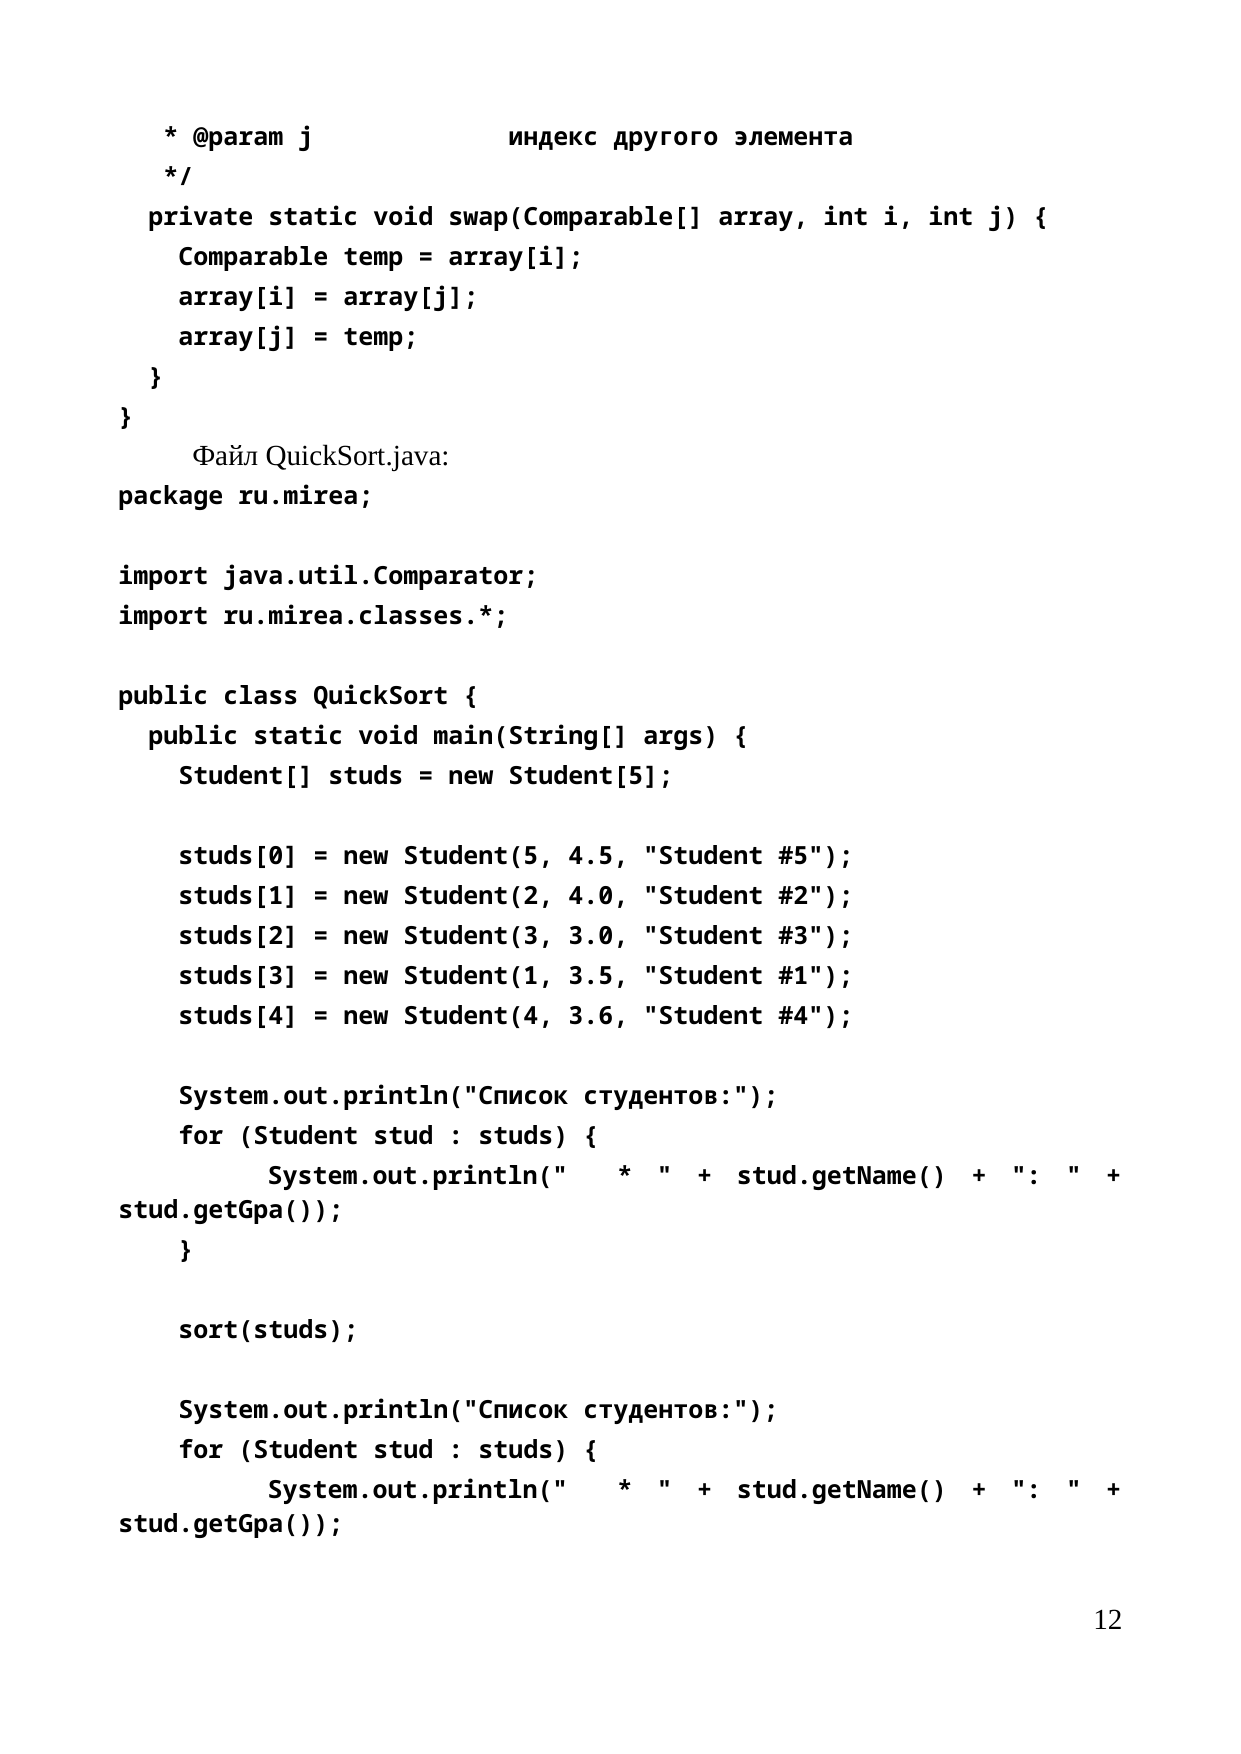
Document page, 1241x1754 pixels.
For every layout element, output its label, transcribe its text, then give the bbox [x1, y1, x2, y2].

text System.out.println("Список студентов:"); [118, 1392, 1122, 1426]
text studs[2] = new Student(3, 3.0, "Student #3"); [118, 918, 1122, 952]
text package ru.mirea; [118, 478, 1122, 512]
text System.out.println("Список студентов:"); [118, 1078, 1122, 1112]
text public static void main(String[] args) { [118, 718, 1122, 752]
text studs[1] = new Student(2, 4.0, "Student #2"); [118, 878, 1122, 912]
text */ [118, 158, 1122, 192]
text System.out.println(" * " + stud.getName() + ": " + stud.getGpa()); [118, 1472, 1122, 1540]
text for (Student stud : studs) { [118, 1432, 1122, 1466]
text array[i] = array[j]; [118, 278, 1122, 312]
text array[j] = temp; [118, 318, 1122, 352]
text * @param j индекс другого элемента [118, 118, 1122, 152]
text } [118, 398, 1122, 432]
text } [118, 358, 1122, 392]
text Файл QuickSort.java: [118, 438, 1122, 472]
text Student[] studs = new Student[5]; [118, 758, 1122, 792]
text import ru.mirea.classes.*; [118, 598, 1122, 632]
text Comparable temp = array[i]; [118, 238, 1122, 272]
text studs[4] = new Student(4, 3.6, "Student #4"); [118, 998, 1122, 1032]
text for (Student stud : studs) { [118, 1118, 1122, 1152]
text } [118, 1232, 1122, 1266]
text studs[3] = new Student(1, 3.5, "Student #1"); [118, 958, 1122, 992]
text public class QuickSort { [118, 678, 1122, 712]
text System.out.println(" * " + stud.getName() + ": " + stud.getGpa()); [118, 1158, 1122, 1226]
text studs[0] = new Student(5, 4.5, "Student #5"); [118, 838, 1122, 872]
text private static void swap(Comparable[] array, int i, int j) { [118, 198, 1122, 232]
text sort(studs); [118, 1312, 1122, 1346]
text import java.util.Comparator; [118, 558, 1122, 592]
